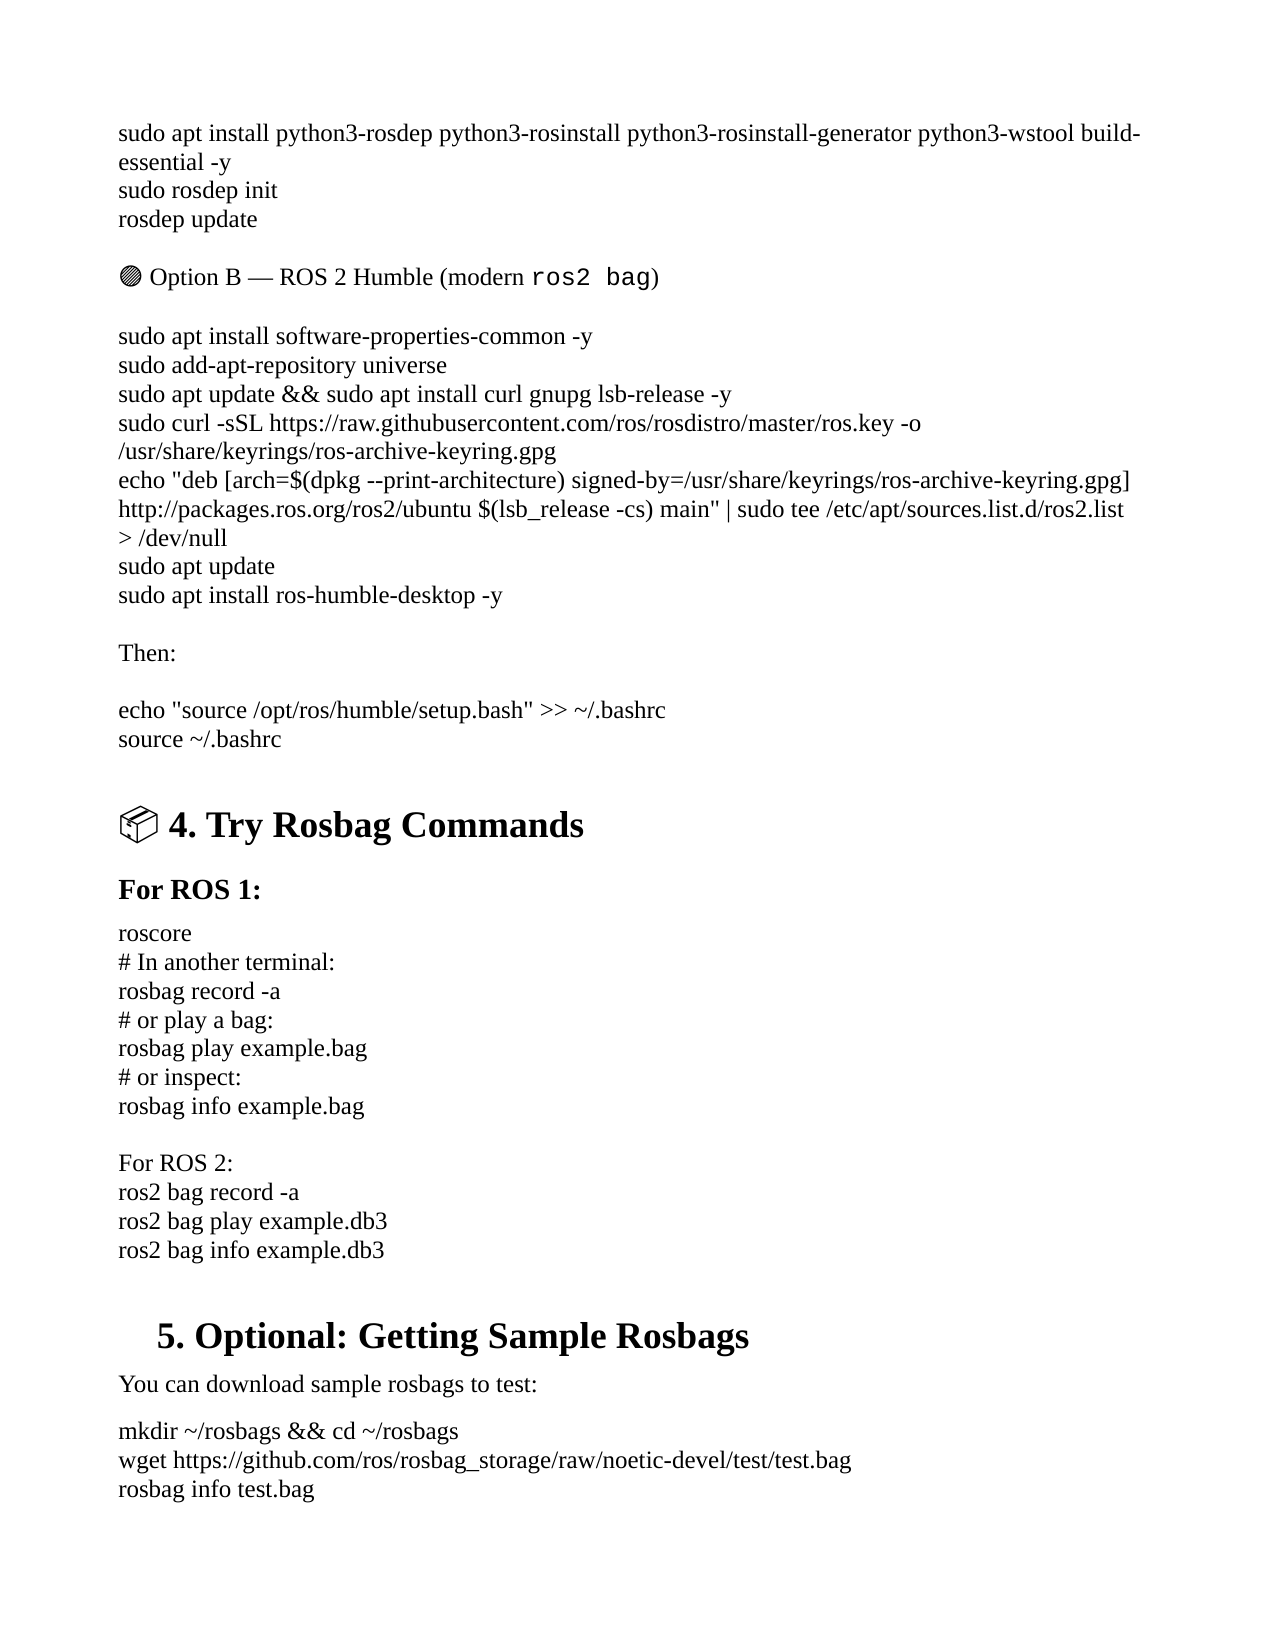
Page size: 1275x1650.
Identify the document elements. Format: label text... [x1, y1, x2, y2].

text You can download sample rosbags to test: [118, 1369, 1157, 1397]
text ros2 bag record -a ros2 bag play example.db3 ros2 bag info example.db3 [118, 1177, 1157, 1292]
text mkdir ~/rosbags && cd ~/rosbags wget https://github.com/ros/rosbag_storage/raw/noetic-devel/test/test.bag rosbag info test.bag [118, 1416, 1157, 1531]
subtitle 🧪 5. Optional: Getting Sample Rosbags [118, 1313, 1157, 1356]
text sudo apt install software-properties-common -y sudo add-apt-repository universe sudo apt update && sudo apt install curl gnupg lsb-release -y sudo curl -sSL https://raw.githubusercontent.com/ros/rosdistro/master/ros.key -o /usr/share/keyrings/ros-archive-keyring.gpg echo "deb [arch=$(dpkg --print-architecture) signed-by=/usr/share/keyrings/ros-archive-keyring.gpg] http://packages.ros.org/ros2/ubuntu $(lsb_release -cs) main" | sudo tee /etc/apt/sources.list.d/ros2.list > /dev/null sudo apt update sudo apt install ros-humble-desktop -y [118, 321, 1157, 638]
text echo "source /opt/ros/humble/setup.bash" >> ~/.bashrc source ~/.bashrc [118, 695, 1157, 781]
subtitle For ROS 1: [118, 872, 1157, 906]
text For ROS 2: [118, 1148, 1157, 1177]
text 🟣 Option B — ROS 2 Humble (modern ros2 bag) [118, 262, 1157, 293]
subtitle 📦 4. Try Rosbag Commands [118, 802, 1157, 845]
text sudo apt install python3-rosdep python3-rosinstall python3-rosinstall-generator python3-wstool build-essential -y sudo rosdep init rosdep update [118, 118, 1157, 262]
text Then: [118, 638, 1157, 666]
text roscore # In another terminal: rosbag record -a # or play a bag: rosbag play example.bag # or inspect: rosbag info example.bag [118, 918, 1157, 1148]
